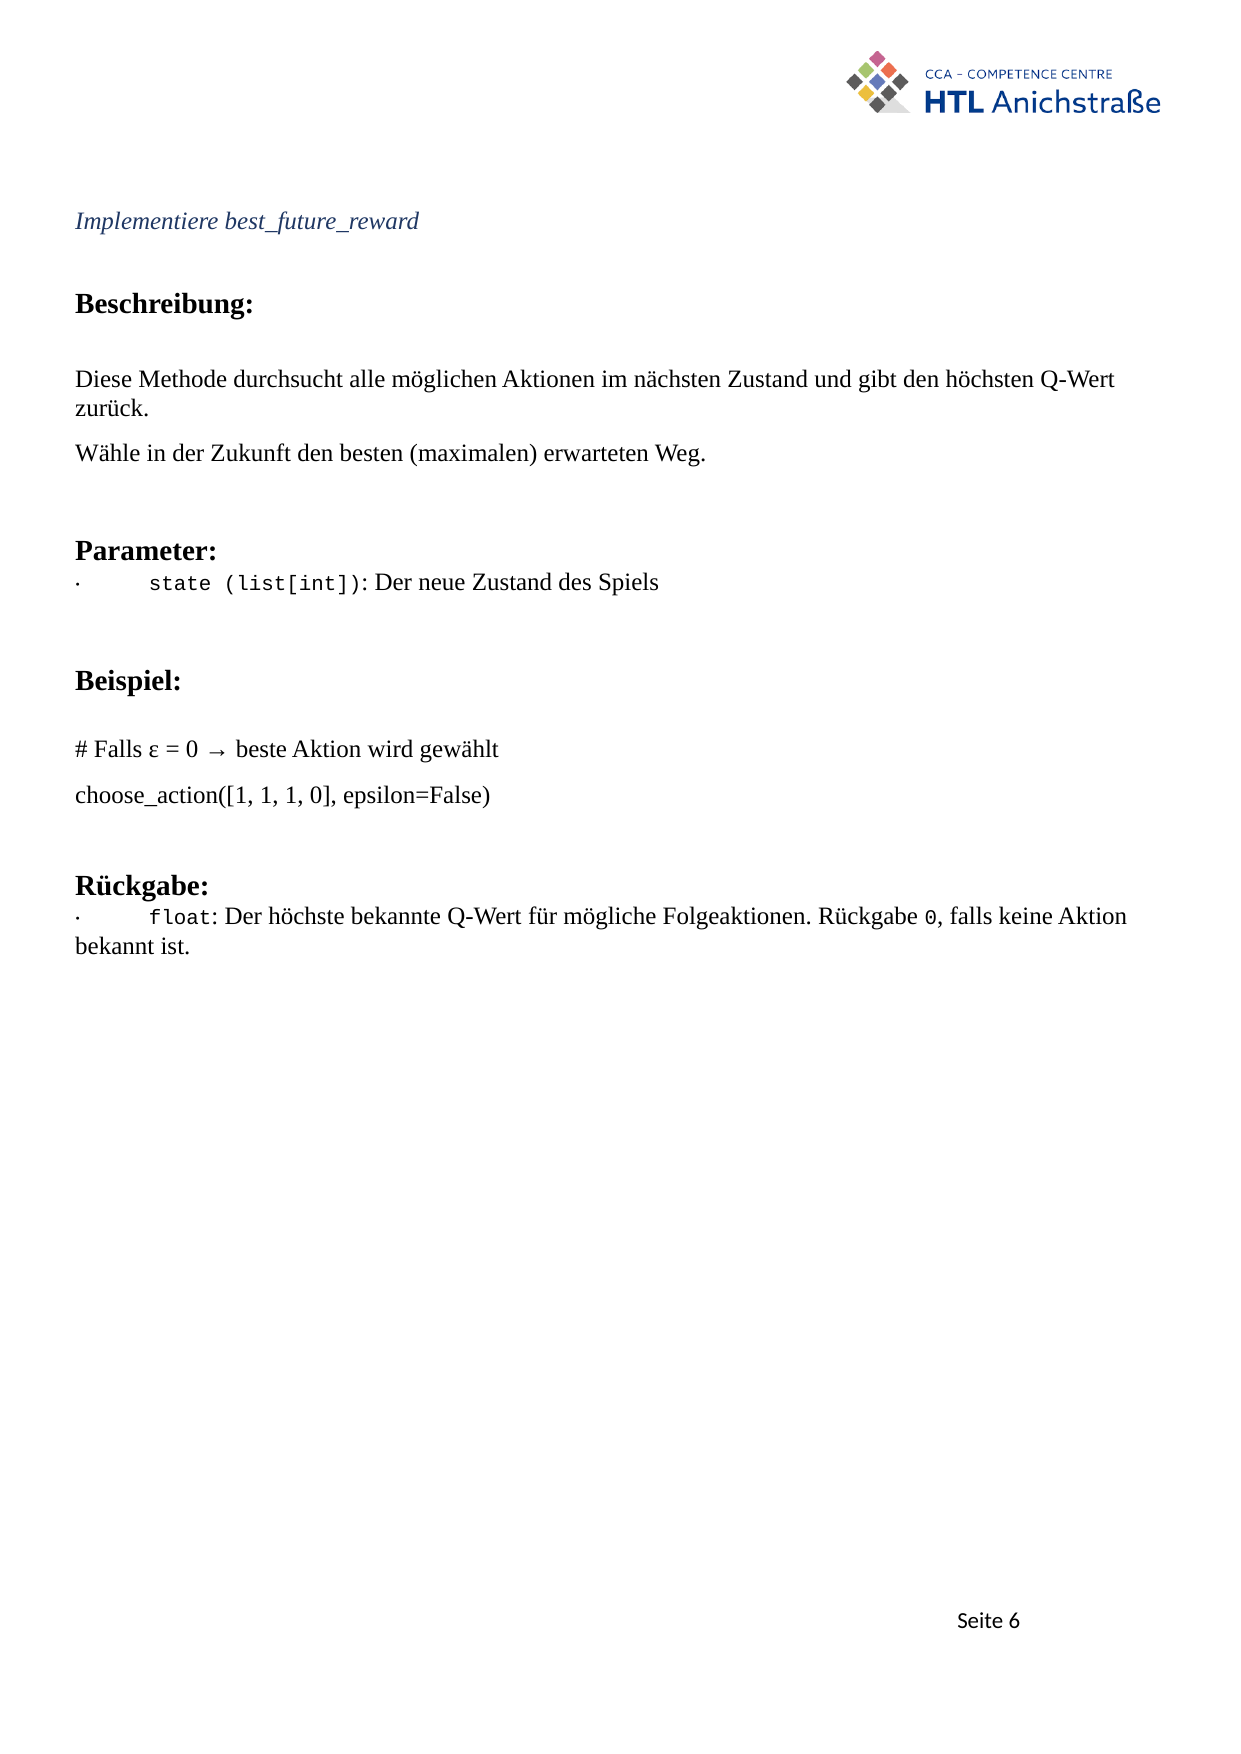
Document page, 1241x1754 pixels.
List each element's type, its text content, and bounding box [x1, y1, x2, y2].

subtitle Beispiel: [75, 663, 1165, 696]
list state (list[int]): Der neue Zustand des Spiels [75, 567, 1165, 596]
subtitle Rückgabe: [75, 868, 1165, 901]
text Wähle in der Zukunft den besten (maximalen) erwarteten Weg. [75, 438, 1165, 467]
text Diese Methode durchsucht alle möglichen Aktionen im nächsten Zustand und gibt den höchsten Q-Wert zurück. [75, 364, 1165, 422]
list float: Der höchste bekannte Q-Wert für mögliche Folgeaktionen. Rückgabe 0, falls keine Aktion bekannt ist. [75, 901, 1165, 959]
subtitle Implementiere best_future_reward [75, 206, 1165, 235]
text # Falls ε = 0 → beste Aktion wird gewählt [75, 734, 1165, 763]
subtitle Parameter: [75, 533, 1165, 567]
text choose_action([1, 1, 1, 0], epsilon=False) [75, 780, 1165, 808]
subtitle Beschreibung: [75, 286, 1165, 319]
